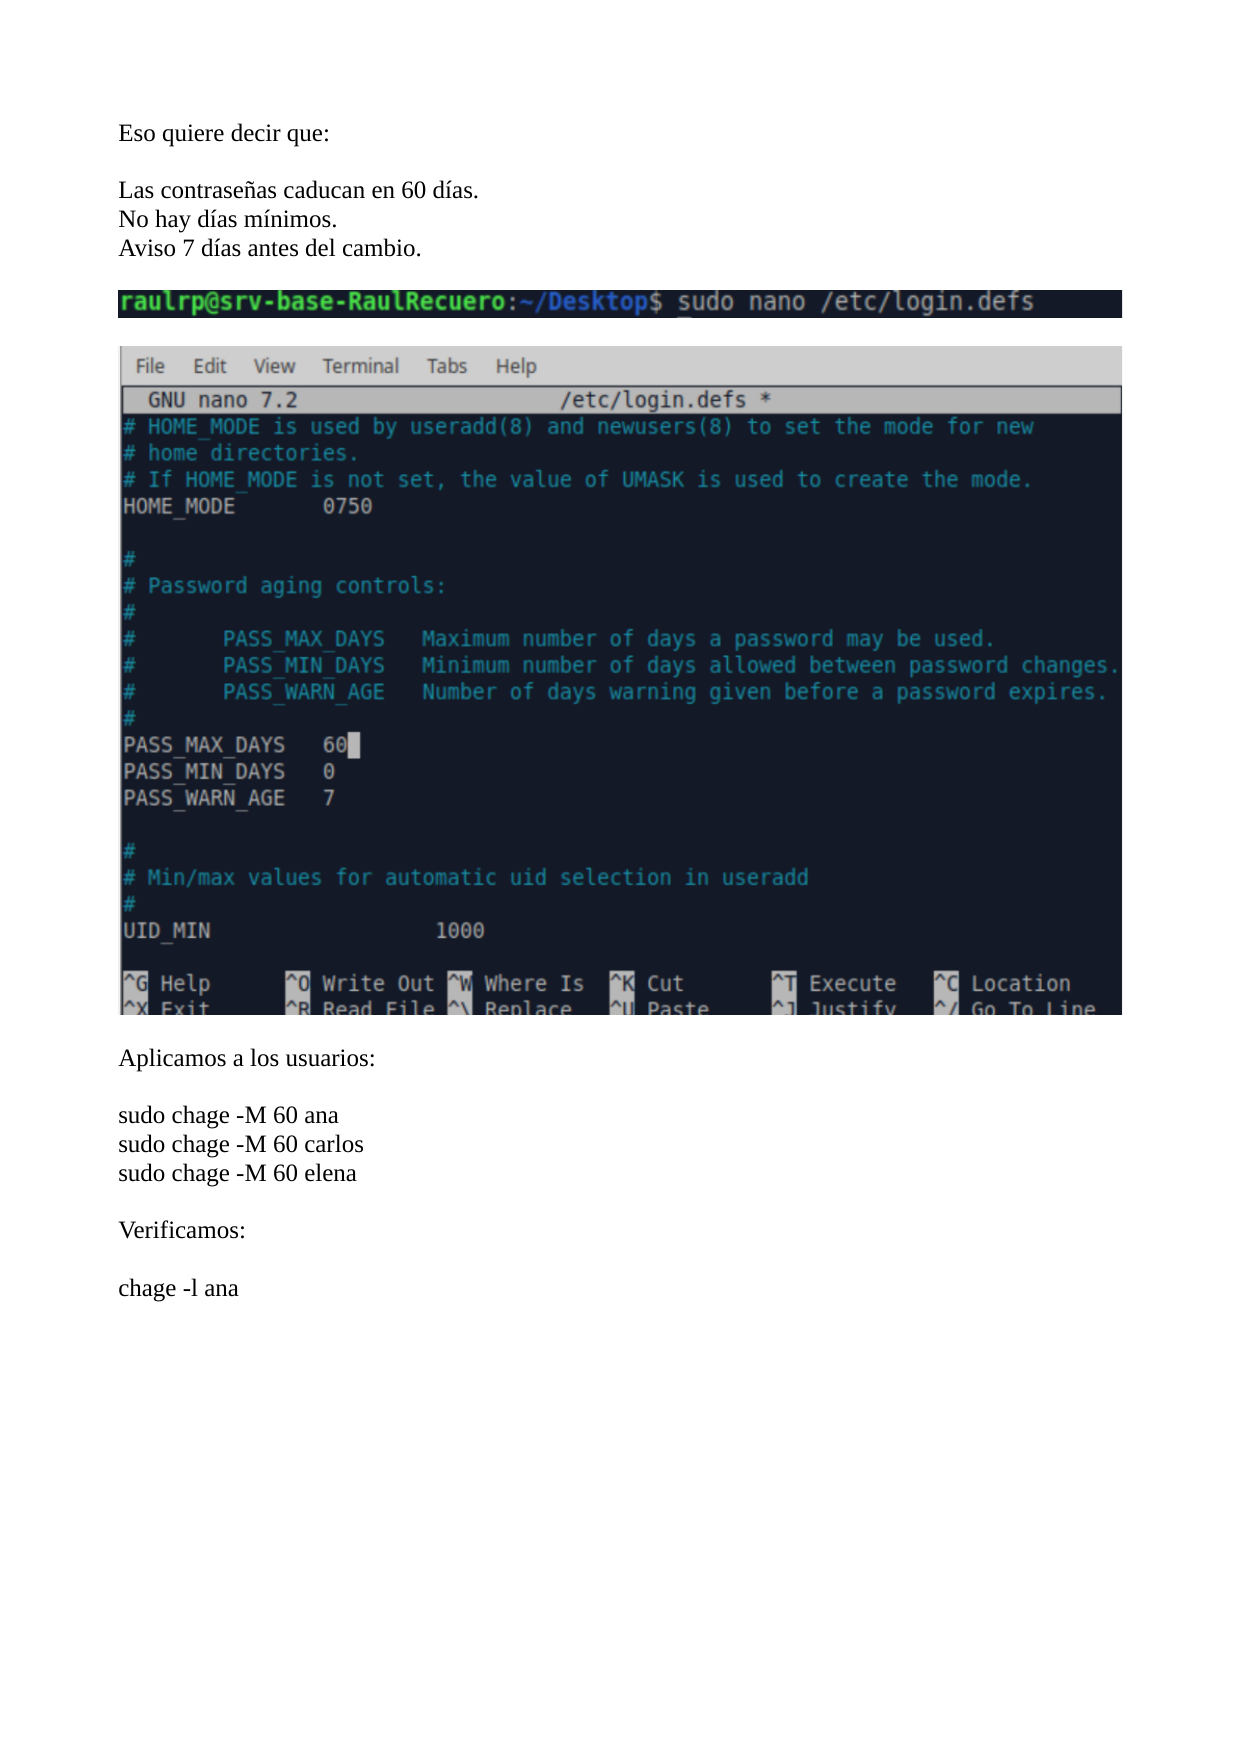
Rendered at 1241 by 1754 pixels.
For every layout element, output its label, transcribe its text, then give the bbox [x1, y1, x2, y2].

text No hay días mínimos. [118, 204, 1122, 233]
text Las contraseñas caducan en 60 días. [118, 176, 1122, 204]
text Aplicamos a los usuarios: [118, 1043, 1122, 1072]
text sudo chage -M 60 carlos [118, 1129, 1122, 1158]
text sudo chage -M 60 ana [118, 1100, 1122, 1129]
text Verificamos: [118, 1215, 1122, 1244]
picture [118, 290, 1123, 318]
text Eso quiere decir que: [118, 118, 1122, 147]
picture [118, 346, 1123, 1015]
text Aviso 7 días antes del cambio. [118, 233, 1122, 262]
text chage -l ana [118, 1273, 1122, 1302]
text sudo chage -M 60 elena [118, 1158, 1122, 1187]
